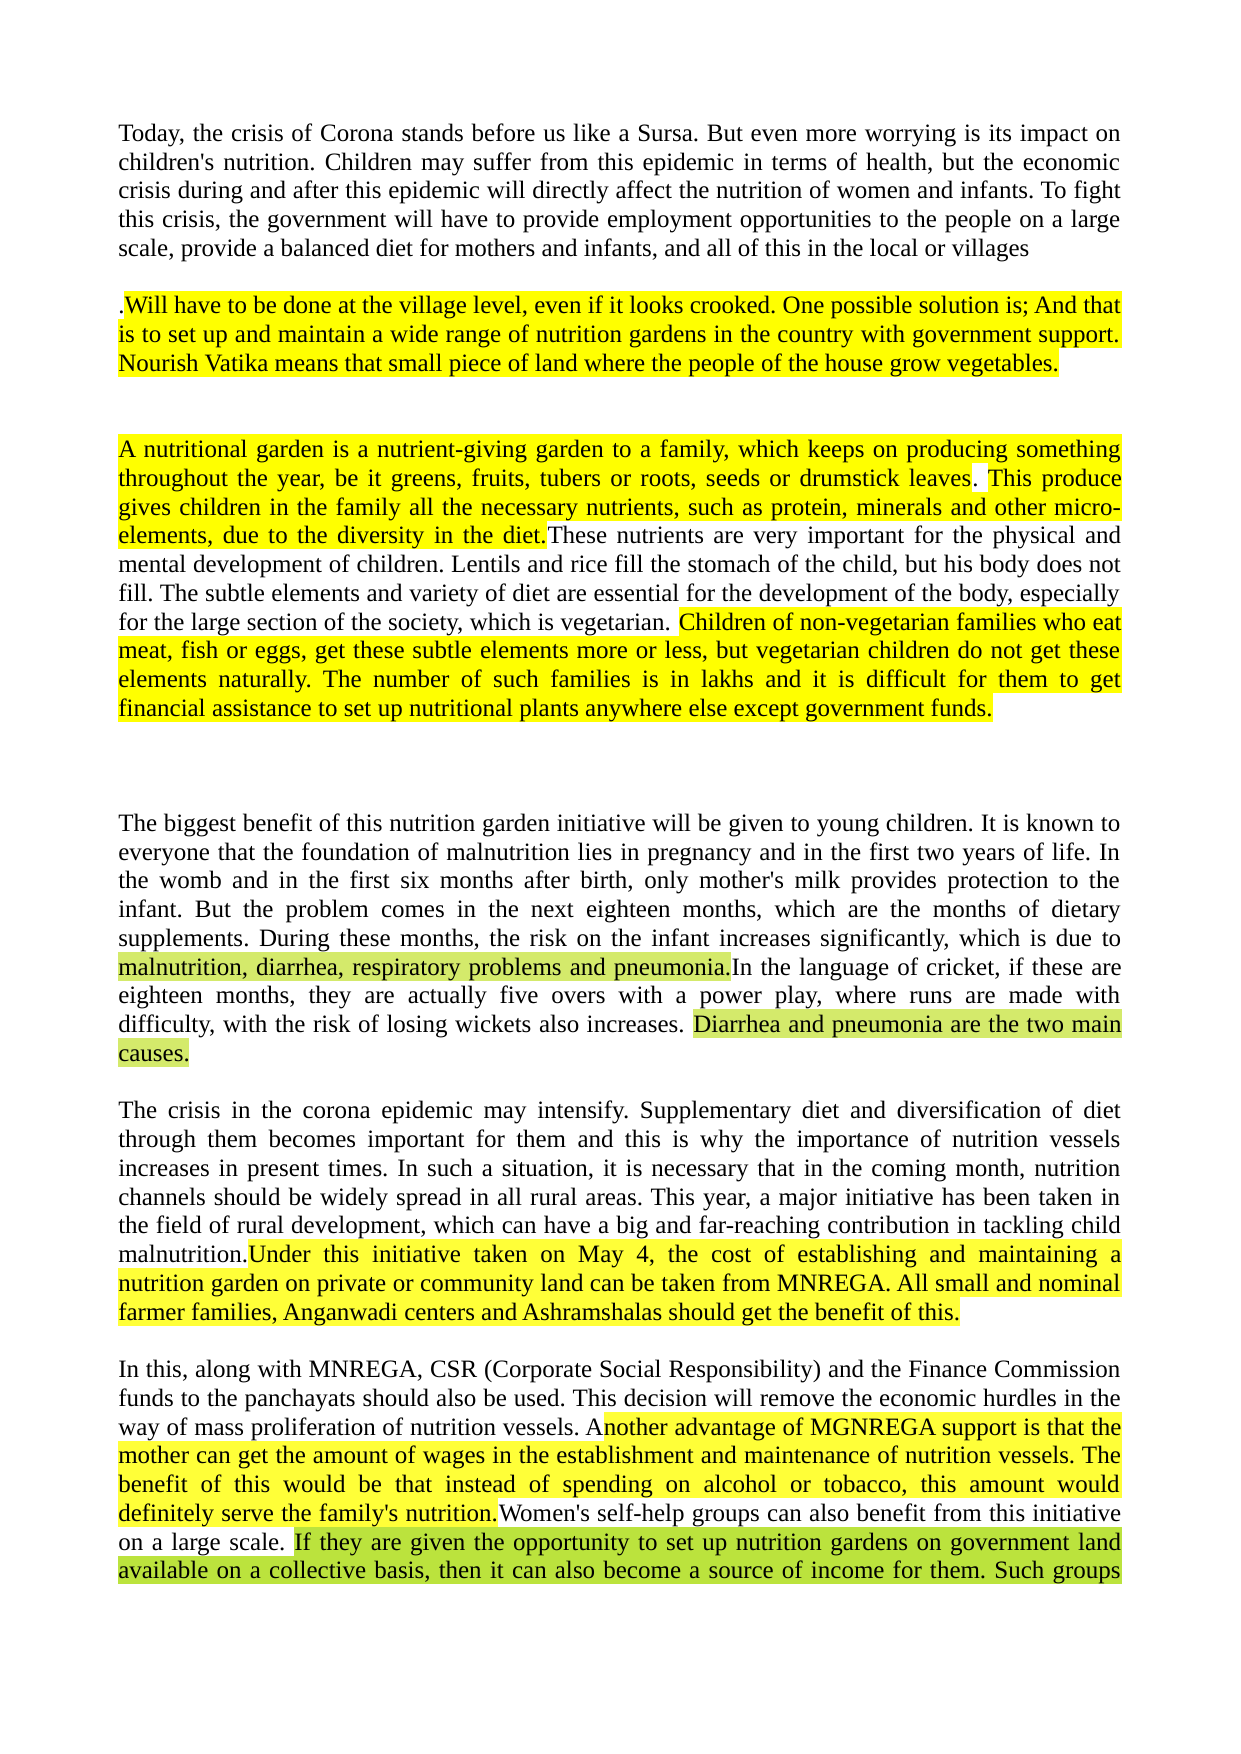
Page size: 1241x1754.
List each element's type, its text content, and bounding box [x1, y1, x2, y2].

text The biggest benefit of this nutrition garden initiative will be given to young children. It is known to everyone that the foundation of malnutrition lies in pregnancy and in the first two years of life. In the womb and in the first six months after birth, only mother's milk provides protection to the infant. But the problem comes in the next eighteen months, which are the months of dietary supplements. During these months, the risk on the infant increases significantly, which is due to malnutrition, diarrhea, respiratory problems and pneumonia.In the language of cricket, if these are eighteen months, they are actually five overs with a power play, where runs are made with difficulty, with the risk of losing wickets also increases. Diarrhea and pneumonia are the two main causes. [118, 808, 1122, 1067]
text In this, along with MNREGA, CSR (Corporate Social Responsibility) and the Finance Commission funds to the panchayats should also be used. This decision will remove the economic hurdles in the way of mass proliferation of nutrition vessels. Another advantage of MGNREGA support is that the mother can get the amount of wages in the establishment and maintenance of nutrition vessels. The benefit of this would be that instead of spending on alcohol or tobacco, this amount would definitely serve the family's nutrition.Women's self-help groups can also benefit from this initiative on a large scale. If they are given the opportunity to set up nutrition gardens on government land available on a collective basis, then it can also become a source of income for them. Such groups [118, 1354, 1122, 1584]
text A nutritional garden is a nutrient-giving garden to a family, which keeps on producing something throughout the year, be it greens, fruits, tubers or roots, seeds or drumstick leaves. This produce gives children in the family all the necessary nutrients, such as protein, minerals and other micro-elements, due to the diversity in the diet.These nutrients are very important for the physical and mental development of children. Lentils and rice fill the stomach of the child, but his body does not fill. The subtle elements and variety of diet are essential for the development of the body, especially for the large section of the society, which is vegetarian. Children of non-vegetarian families who eat meat, fish or eggs, get these subtle elements more or less, but vegetarian children do not get these elements naturally. The number of such families is in lakhs and it is difficult for them to get financial assistance to set up nutritional plants anywhere else except government funds. [118, 434, 1122, 722]
text The crisis in the corona epidemic may intensify. Supplementary diet and diversification of diet through them becomes important for them and this is why the importance of nutrition vessels increases in present times. In such a situation, it is necessary that in the coming month, nutrition channels should be widely spread in all rural areas. This year, a major initiative has been taken in the field of rural development, which can have a big and far-reaching contribution in tackling child malnutrition.Under this initiative taken on May 4, the cost of establishing and maintaining a nutrition garden on private or community land can be taken from MNREGA. All small and nominal farmer families, Anganwadi centers and Ashramshalas should get the benefit of this. [118, 1096, 1122, 1326]
text Today, the crisis of Corona stands before us like a Sursa. But even more worrying is its impact on children's nutrition. Children may suffer from this epidemic in terms of health, but the economic crisis during and after this epidemic will directly affect the nutrition of women and infants. To fight this crisis, the government will have to provide employment opportunities to the people on a large scale, provide a balanced diet for mothers and infants, and all of this in the local or villages [118, 118, 1122, 262]
text .Will have to be done at the village level, even if it looks crooked. One possible solution is; And that is to set up and maintain a wide range of nutrition gardens in the country with government support. Nourish Vatika means that small piece of land where the people of the house grow vegetables. [118, 291, 1122, 377]
